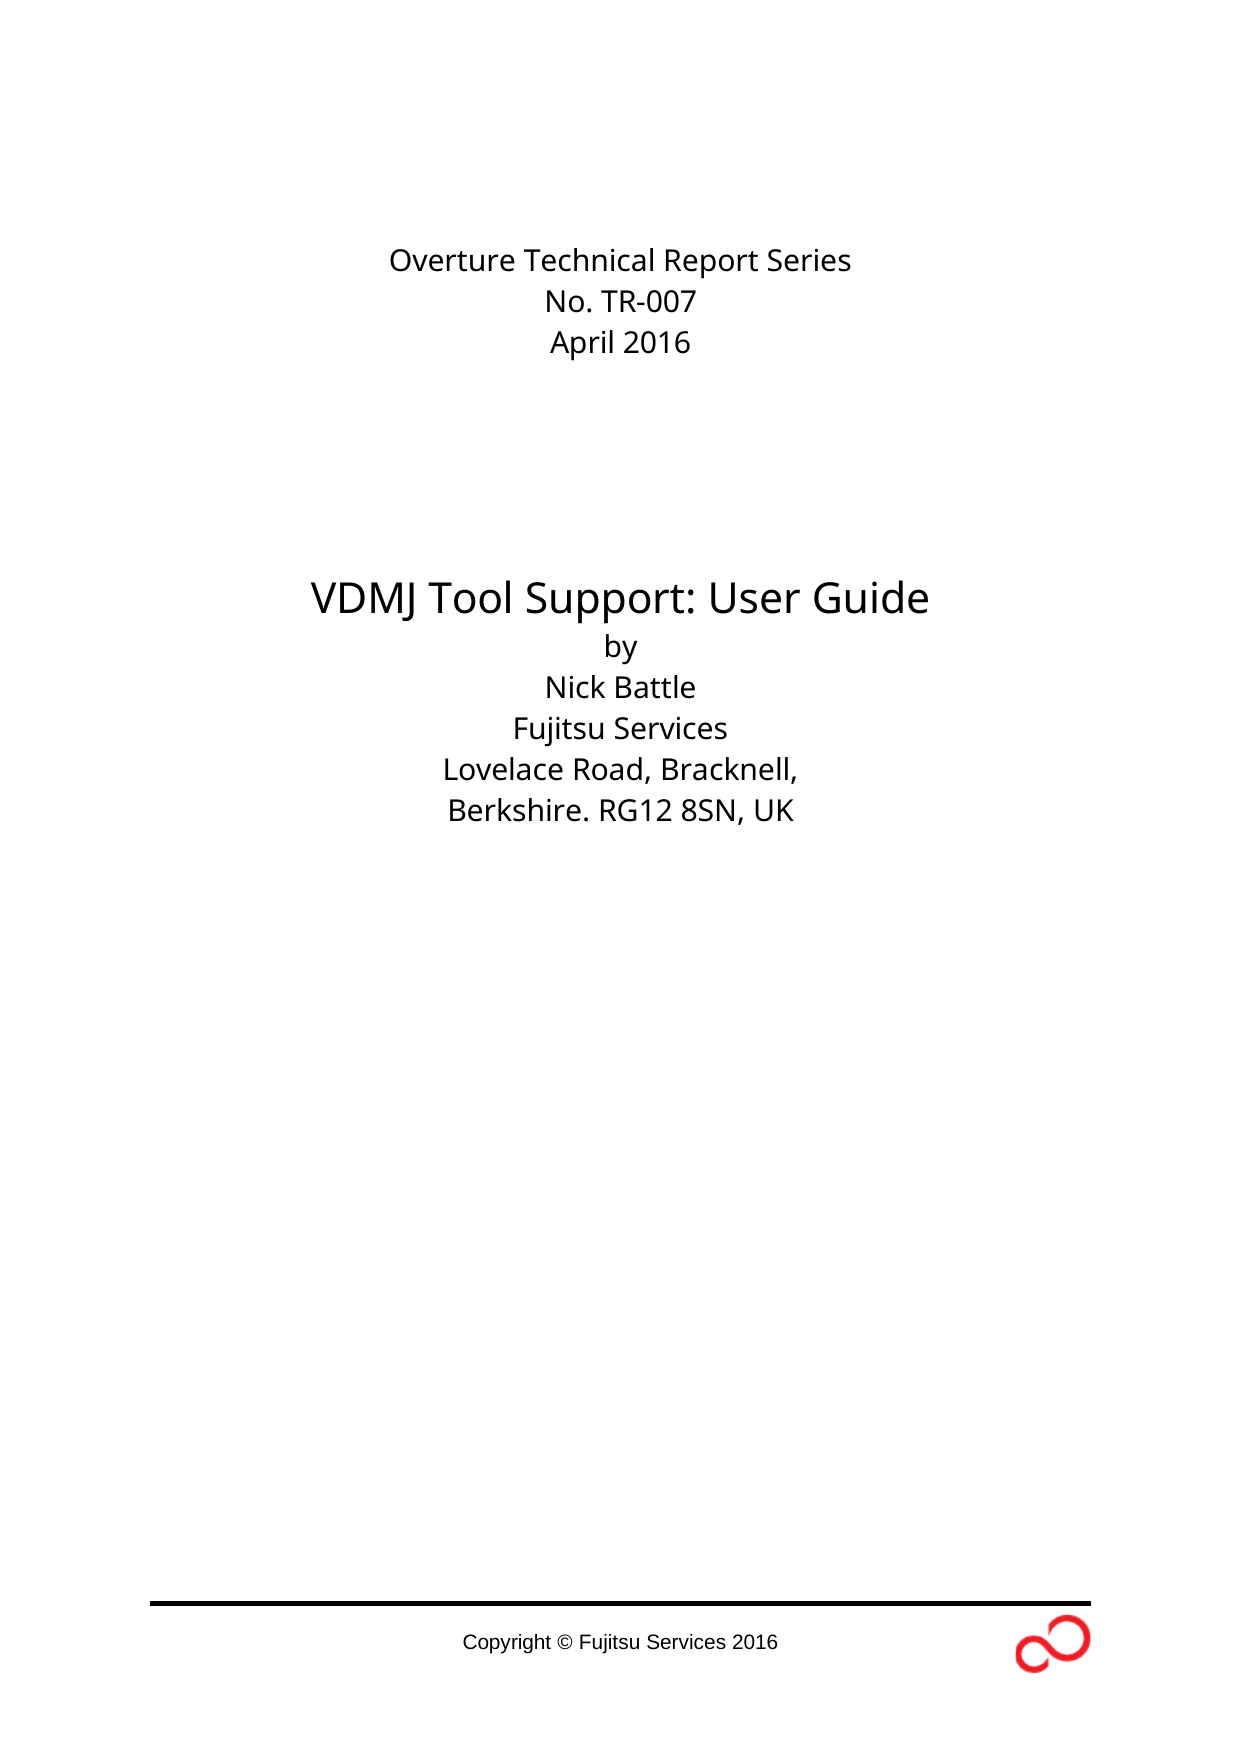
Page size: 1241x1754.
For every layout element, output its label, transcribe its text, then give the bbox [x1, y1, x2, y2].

picture [1015, 1607, 1091, 1683]
text No. TR-007 [75, 280, 1166, 321]
text by [75, 626, 1166, 667]
text Overture Technical Report Series [75, 239, 1166, 280]
text April 2016 [75, 321, 1166, 362]
text VDMJ Tool Support: User Guide [75, 567, 1166, 626]
text Nick Battle [75, 667, 1166, 708]
text Fujitsu Services [75, 708, 1166, 749]
text Lovelace Road, Bracknell, [75, 749, 1166, 790]
text Berkshire. RG12 8SN, UK [75, 790, 1166, 831]
